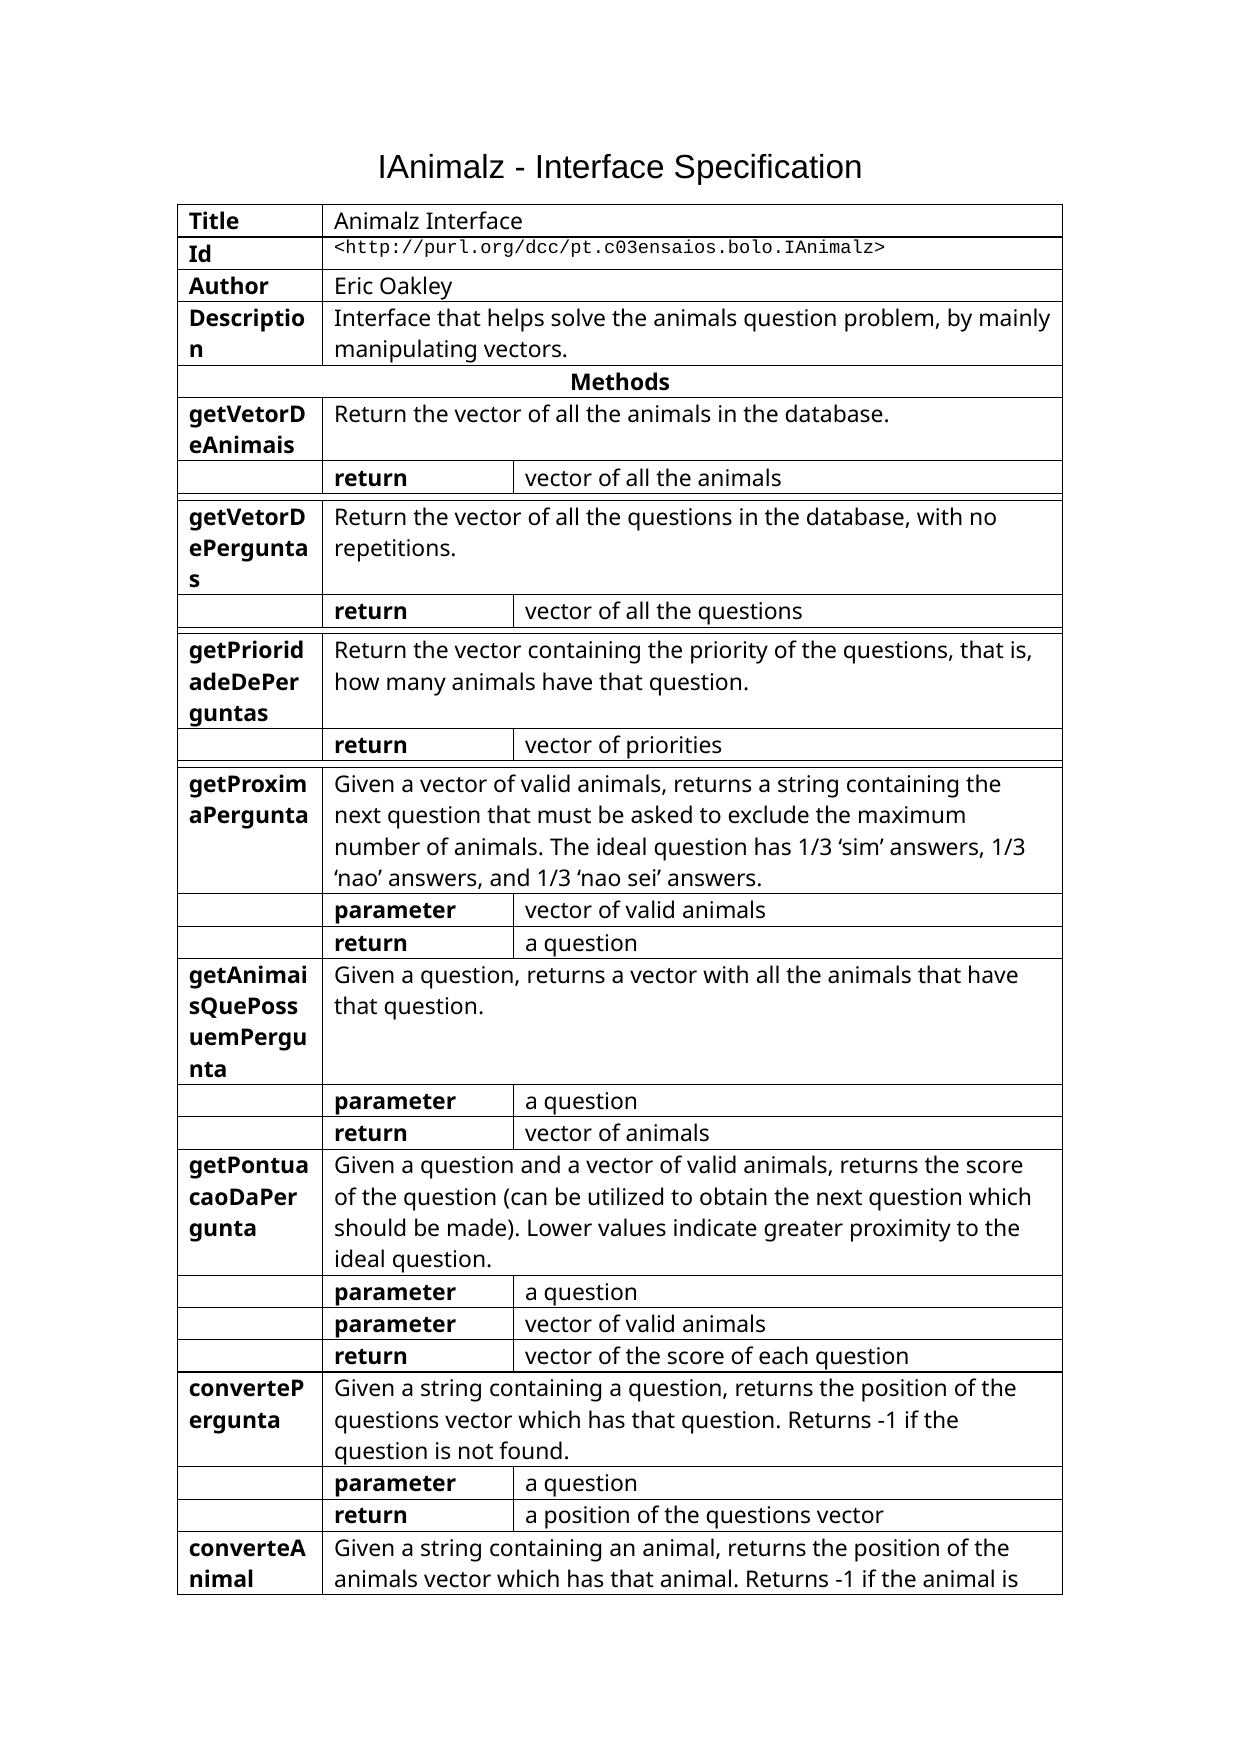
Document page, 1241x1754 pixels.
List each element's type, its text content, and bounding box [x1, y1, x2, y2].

table_cell getAnimaisQuePossuemPergunta [178, 959, 322, 1084]
table_cell Given a question, returns a vector with all the animals that have that question. [323, 959, 1062, 1084]
table_cell return [323, 927, 513, 958]
table_cell parameter [323, 1467, 513, 1498]
table_cell return [323, 595, 513, 627]
table_cell vector of animals [514, 1117, 1062, 1148]
table_cell [178, 1085, 322, 1116]
table_cell Methods [178, 366, 1062, 397]
table_cell Given a vector of valid animals, returns a string containing the next question that must be asked to exclude the maximum number of animals. The ideal question has 1/3 ‘sim’ answers, 1/3 ‘nao’ answers, and 1/3 ‘nao sei’ answers. [323, 768, 1062, 893]
table_cell [178, 1276, 322, 1307]
table_cell [178, 1500, 322, 1531]
table_cell [178, 927, 322, 958]
table_cell getVetorDeAnimais [178, 398, 322, 460]
table_cell converteAnimal [178, 1532, 322, 1594]
table_cell Id [178, 238, 322, 269]
table_cell vector of priorities [514, 729, 1062, 760]
table_cell [178, 461, 322, 493]
table_cell return [323, 461, 513, 493]
table_cell return [323, 729, 513, 760]
table_cell getPontuacaoDaPergunta [178, 1150, 322, 1274]
table_cell [178, 494, 1062, 499]
table_cell <http://purl.org/dcc/pt.c03ensaios.bolo.IAnimalz> [323, 238, 1062, 269]
table_cell getProximaPergunta [178, 768, 322, 893]
table_cell Description [178, 302, 322, 364]
table_cell [178, 894, 322, 926]
table_cell a position of the questions vector [514, 1500, 1062, 1531]
table_cell [178, 1308, 322, 1339]
table_cell vector of valid animals [514, 1308, 1062, 1339]
table_cell [178, 595, 322, 627]
table_cell [178, 1467, 322, 1498]
table_cell Given a question and a vector of valid animals, returns the score of the question (can be utilized to obtain the next question which should be made). Lower values indicate greater proximity to the ideal question. [323, 1150, 1062, 1274]
table_cell [178, 1117, 322, 1148]
table_cell Return the vector containing the priority of the questions, that is, how many animals have that question. [323, 634, 1062, 728]
table_cell Given a string containing a question, returns the position of the questions vector which has that question. Returns -1 if the question is not found. [323, 1373, 1062, 1466]
table_cell Given a string containing an animal, returns the position of the animals vector which has that animal. Returns -1 if the animal is [323, 1532, 1062, 1594]
table_cell Author [178, 270, 322, 301]
table_cell Return the vector of all the questions in the database, with no repetitions. [323, 501, 1062, 594]
table_cell return [323, 1500, 513, 1531]
table_cell getPrioridadeDePerguntas [178, 634, 322, 728]
table_cell Interface that helps solve the animals question problem, by mainly manipulating vectors. [323, 302, 1062, 364]
table_cell parameter [323, 1085, 513, 1116]
table_cell parameter [323, 894, 513, 926]
table_cell vector of the score of each question [514, 1340, 1062, 1371]
table_cell convertePergunta [178, 1373, 322, 1466]
table_cell Eric Oakley [323, 270, 1062, 301]
text IAnimalz - Interface Specification [177, 148, 1063, 186]
table_cell vector of all the questions [514, 595, 1062, 627]
table_cell Return the vector of all the animals in the database. [323, 398, 1062, 460]
table_cell [178, 761, 1062, 767]
table_header Animalz Interface [323, 205, 1062, 236]
table_cell vector of all the animals [514, 461, 1062, 493]
table_cell a question [514, 1276, 1062, 1307]
table_cell return [323, 1117, 513, 1148]
table_cell parameter [323, 1276, 513, 1307]
table_cell a question [514, 1467, 1062, 1498]
table_cell vector of valid animals [514, 894, 1062, 926]
table_header Title [178, 205, 322, 236]
table_cell return [323, 1340, 513, 1371]
table_cell [178, 1340, 322, 1371]
table_cell a question [514, 927, 1062, 958]
table_cell parameter [323, 1308, 513, 1339]
table_cell a question [514, 1085, 1062, 1116]
table_cell [178, 628, 1062, 633]
table_cell [178, 729, 322, 760]
table_cell getVetorDePerguntas [178, 501, 322, 594]
